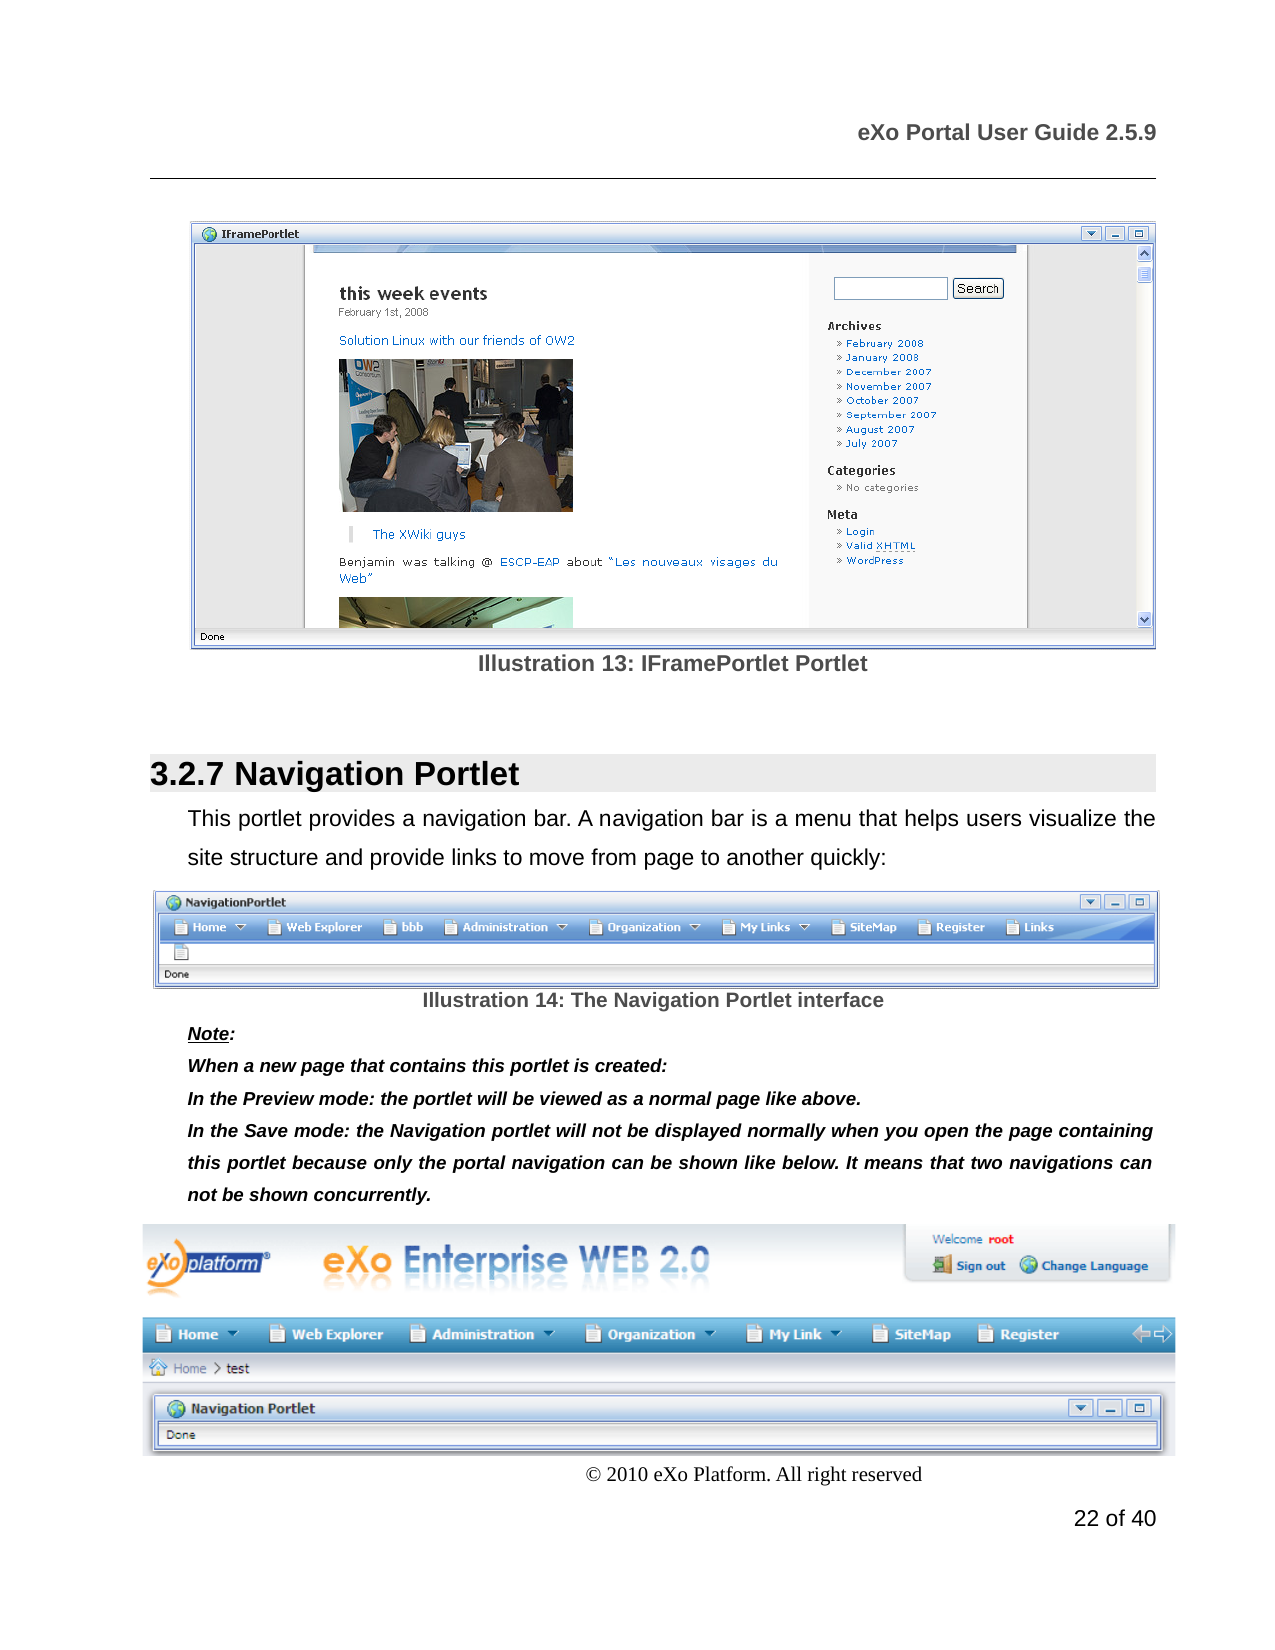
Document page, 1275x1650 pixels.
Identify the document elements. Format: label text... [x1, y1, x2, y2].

picture [142, 1224, 1176, 1456]
picture [189, 221, 1156, 650]
list [134, 884, 1173, 896]
list In the Save mode: the Navigation portlet will not be displayed normally when you open the page containing this portlet because only the portal navigation can be shown like below. It means that two navigations can not be shown concurrently. [150, 1120, 1156, 1206]
subtitle Navigation Portlet [150, 754, 1156, 792]
list When a new page that contains this portlet is created: [150, 1055, 1156, 1077]
list In the Preview mode: the portlet will be viewed as a normal page like above. [150, 1087, 1156, 1109]
list Note: [150, 1012, 1156, 1044]
list Illustration 14: The Navigation Portlet interface [134, 896, 1173, 1012]
picture [153, 890, 1160, 989]
list This portlet provides a navigation bar. A navigation bar is a menu that helps users visualize the site structure and provide links to move from page to another quickly: [150, 805, 1156, 871]
text Illustration 13: IFramePortlet Portlet [189, 650, 1156, 676]
